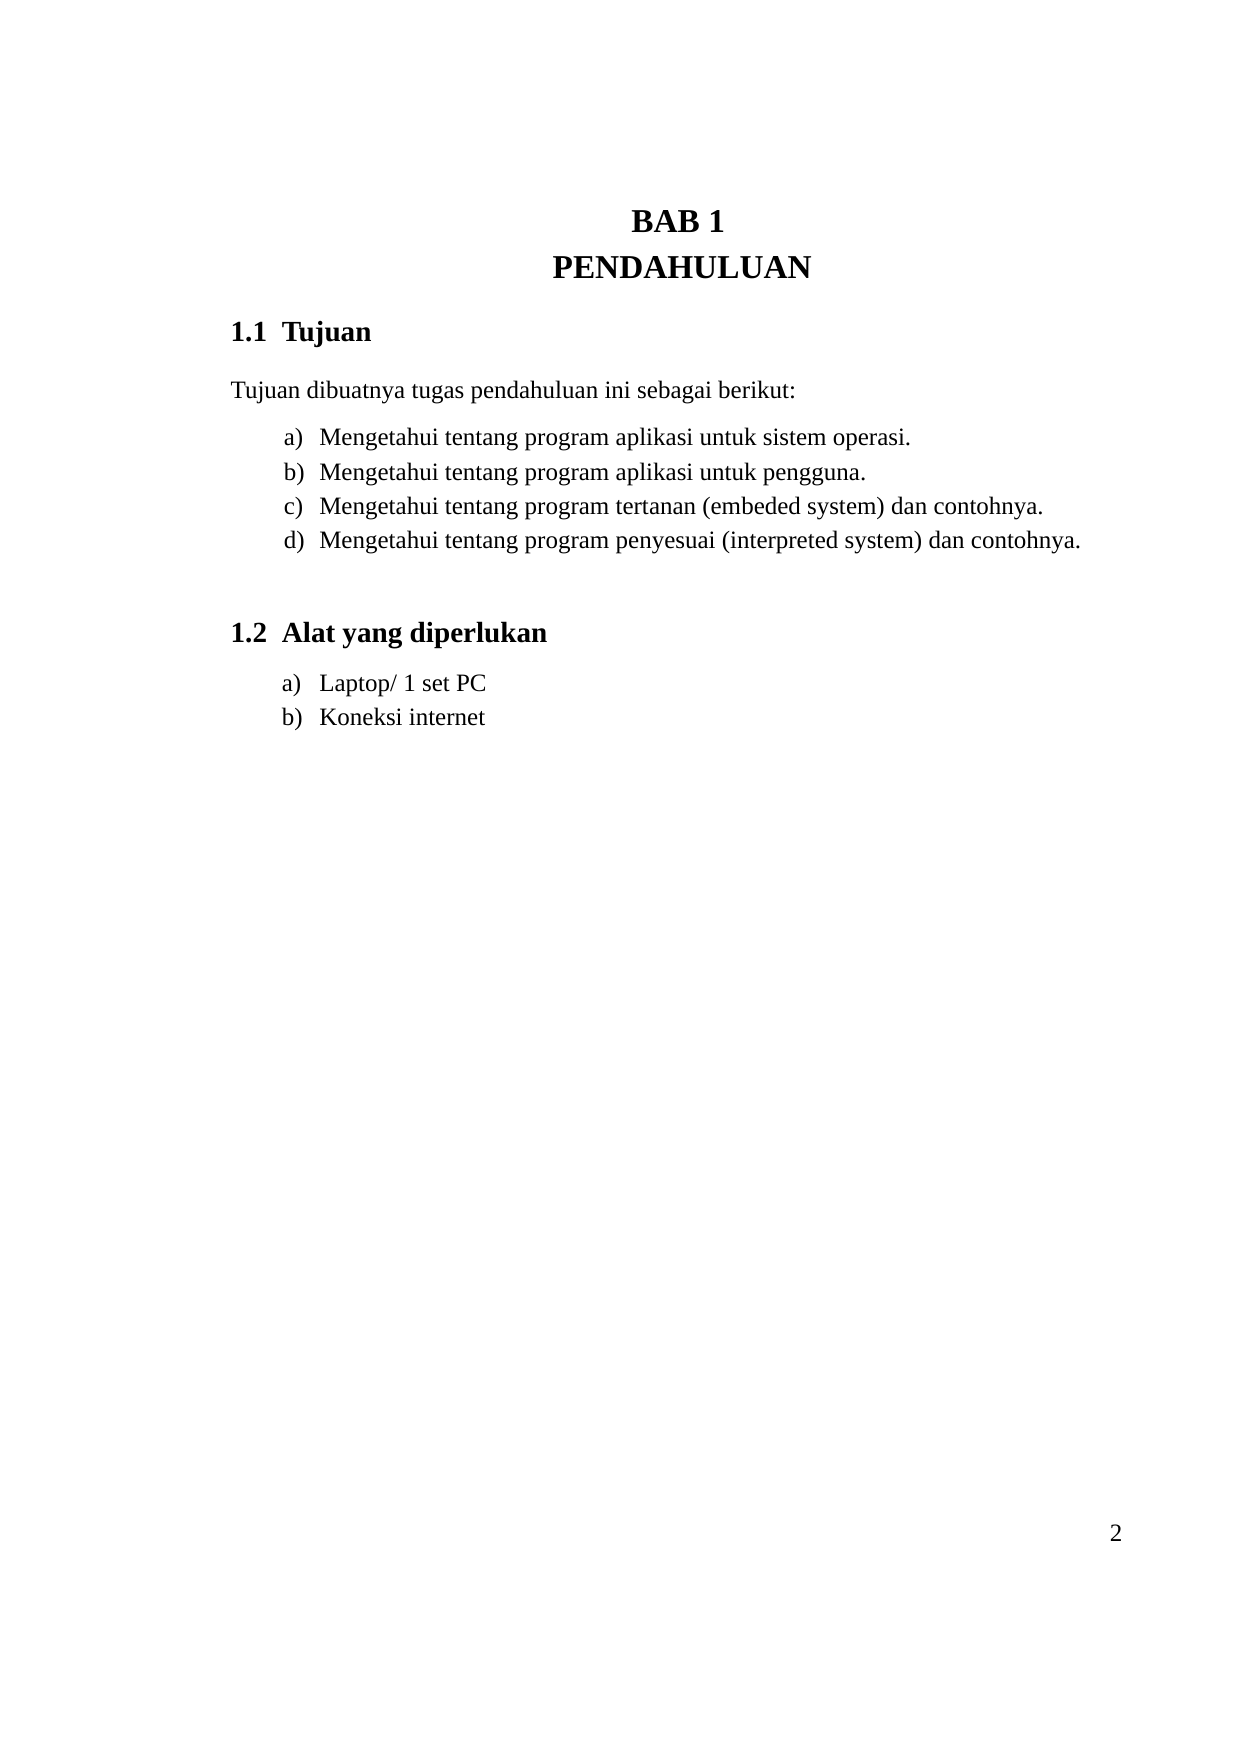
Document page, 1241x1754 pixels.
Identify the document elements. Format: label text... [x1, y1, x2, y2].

subtitle Tujuan dibuatnya tugas pendahuluan ini sebagai berikut: [171, 375, 1122, 404]
subtitle Alat yang diperlukan [230, 615, 1122, 649]
list Mengetahui tentang program tertanan (embeded system) dan contohnya. [283, 491, 1122, 520]
list Mengetahui tentang program aplikasi untuk sistem operasi. [283, 422, 1122, 451]
subtitle BAB 1 PENDAHULUAN [207, 201, 1122, 286]
list Mengetahui tentang program aplikasi untuk pengguna. [283, 457, 1122, 485]
subtitle Tujuan [230, 314, 1122, 348]
list Koneksi internet [282, 702, 1122, 731]
list Laptop/ 1 set PC [282, 668, 1122, 697]
list Mengetahui tentang program penyesuai (interpreted system) dan contohnya. [283, 526, 1122, 554]
